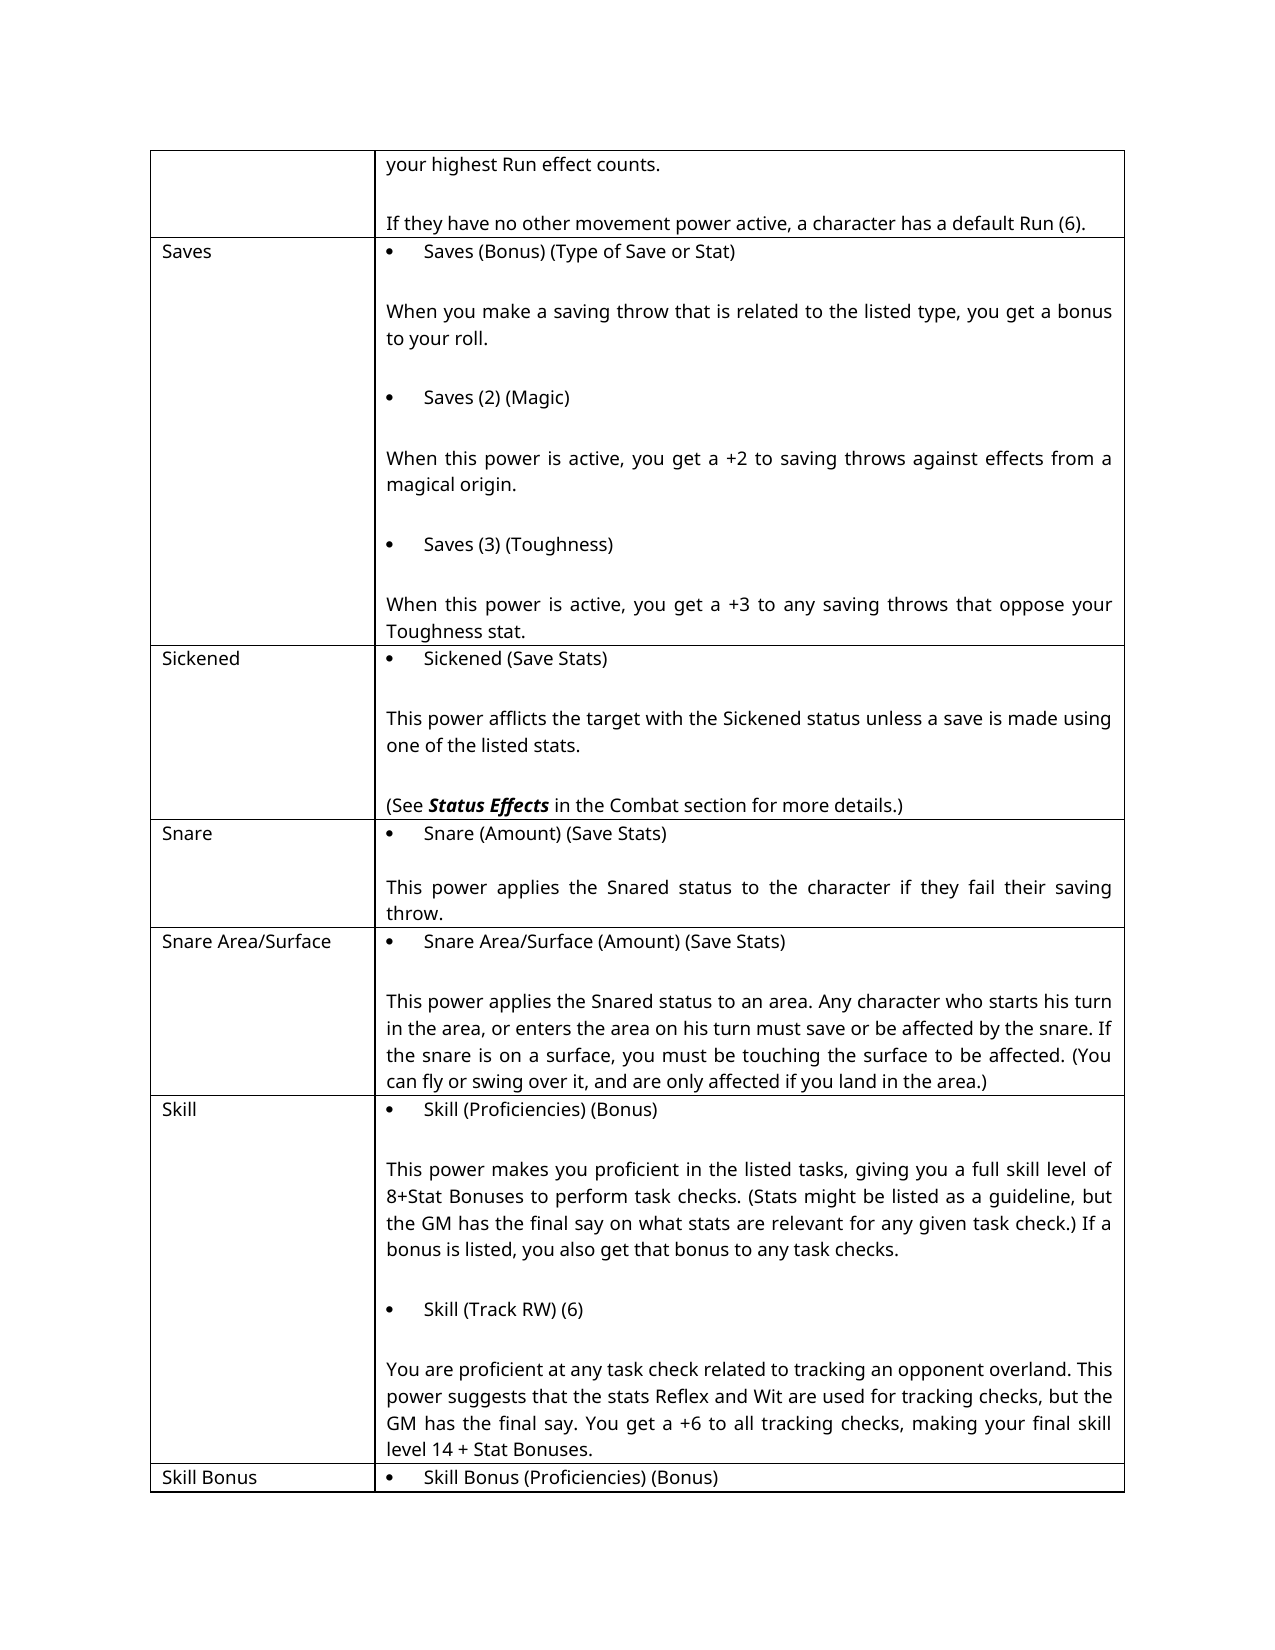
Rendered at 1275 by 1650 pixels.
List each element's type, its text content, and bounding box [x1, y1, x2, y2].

table_cell Snare Area/Surface [151, 928, 374, 1095]
table_cell your highest Run effect counts. If they have no other movement power active, a character has a default Run (6). [376, 151, 1124, 237]
table_cell Skill (Proficiencies) (Bonus) This power makes you proficient in the listed tasks, giving you a full skill level of 8+Stat Bonuses to perform task checks. (Stats might be listed as a guideline, but the GM has the final say on what stats are relevant for any given task check.) If a bonus is listed, you also get that bonus to any task checks. Skill (Track RW) (6) You are proficient at any task check related to tracking an opponent overland. This power suggests that the stats Reflex and Wit are used for tracking checks, but the GM has the final say. You get a +6 to all tracking checks, making your final skill level 14 + Stat Bonuses. [376, 1096, 1124, 1463]
table_cell Sickened (Save Stats) This power afflicts the target with the Sickened status unless a save is made using one of the listed stats. (See Status Effects in the Combat section for more details.) [376, 646, 1124, 819]
table_cell Skill Bonus (Proficiencies) (Bonus) [376, 1464, 1124, 1491]
table_cell Snare (Amount) (Save Stats) This power applies the Snared status to the character if they fail their saving throw. [376, 820, 1124, 927]
table_cell Saves [151, 238, 374, 644]
table_cell Skill Bonus [151, 1464, 374, 1491]
table_cell [151, 151, 374, 237]
table_cell Saves (Bonus) (Type of Save or Stat) When you make a saving throw that is related to the listed type, you get a bonus to your roll. Saves (2) (Magic) When this power is active, you get a +2 to saving throws against effects from a magical origin. Saves (3) (Toughness) When this power is active, you get a +3 to any saving throws that oppose your Toughness stat. [376, 238, 1124, 644]
table_cell Sickened [151, 646, 374, 819]
table_cell Skill [151, 1096, 374, 1463]
table_cell Snare Area/Surface (Amount) (Save Stats) This power applies the Snared status to an area. Any character who starts his turn in the area, or enters the area on his turn must save or be affected by the snare. If the snare is on a surface, you must be touching the surface to be affected. (You can fly or swing over it, and are only affected if you land in the area.) [376, 928, 1124, 1095]
table_cell Snare [151, 820, 374, 927]
